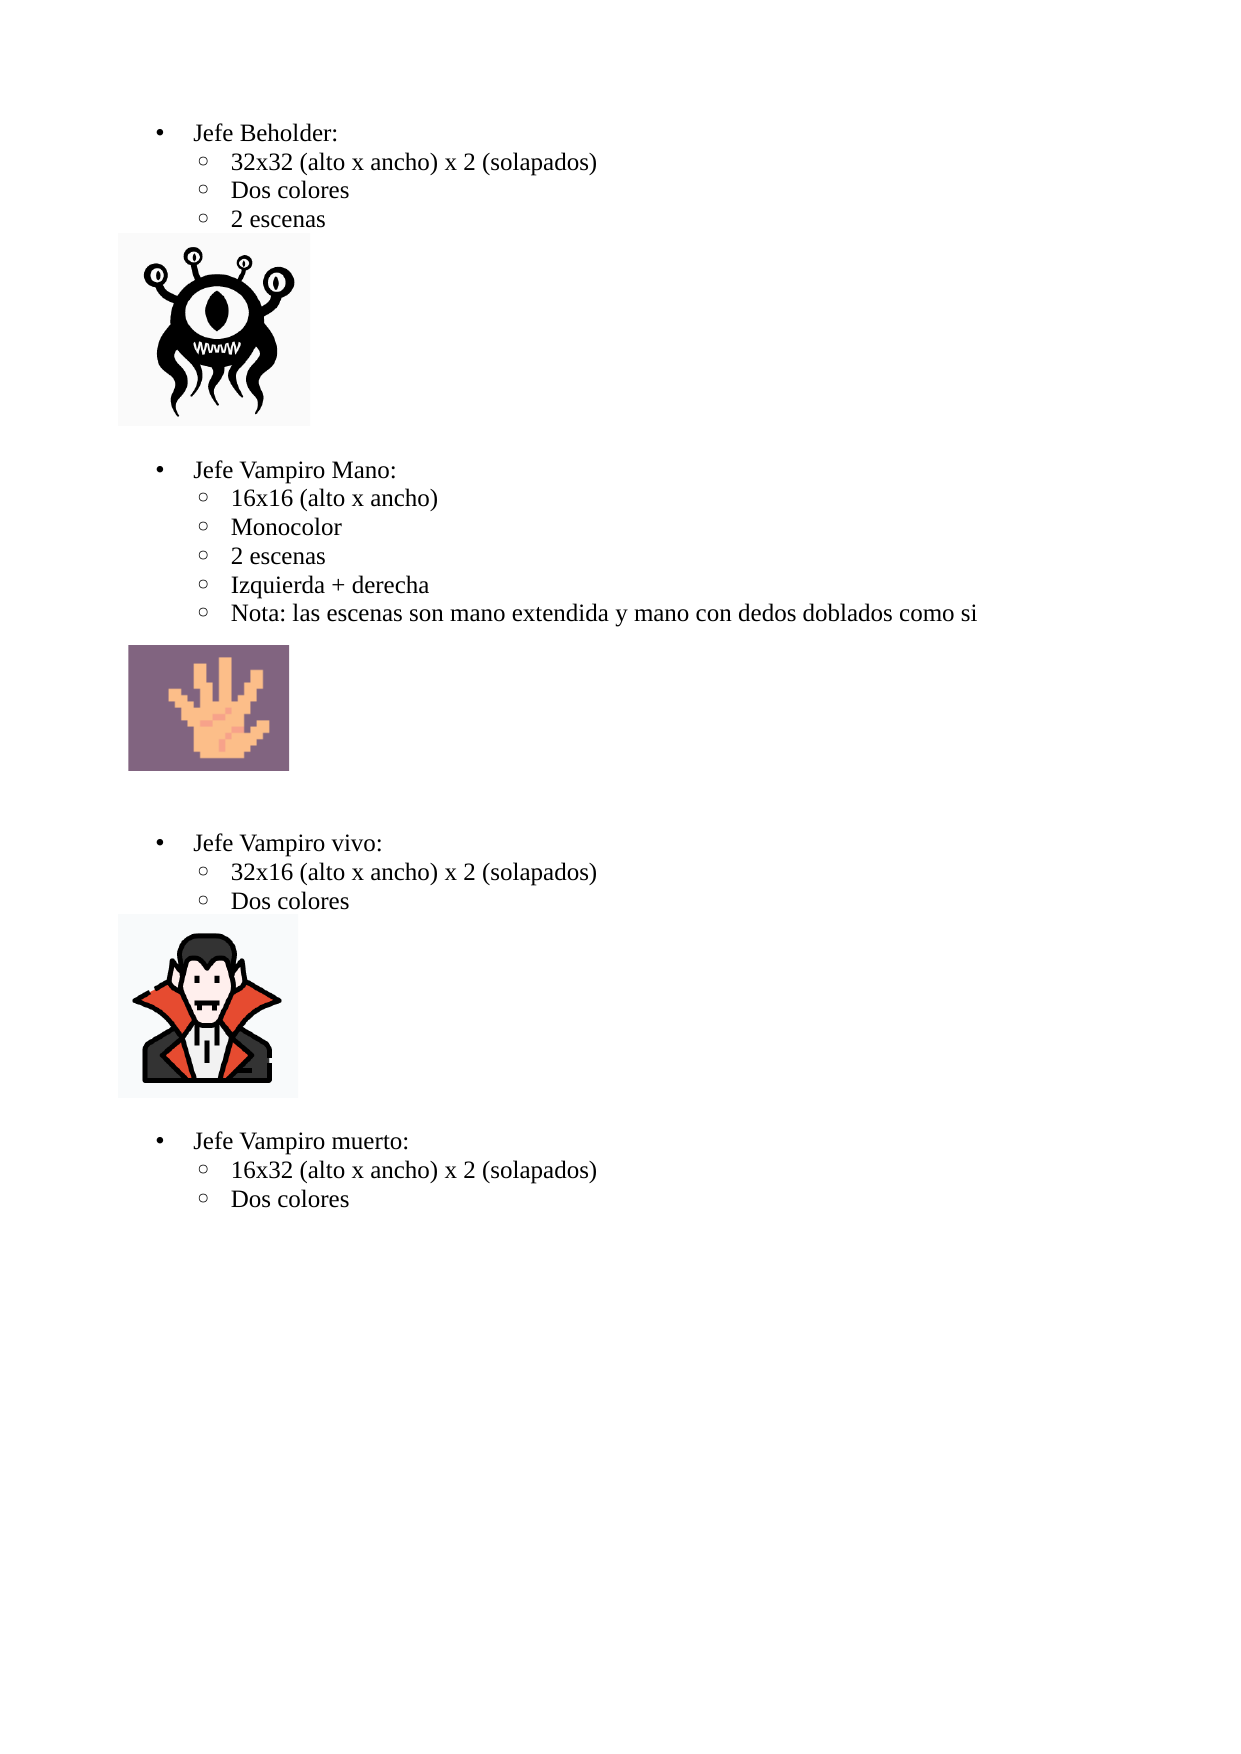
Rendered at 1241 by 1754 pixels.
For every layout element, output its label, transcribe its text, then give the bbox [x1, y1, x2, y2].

list Dos colores [193, 886, 1122, 915]
picture [118, 914, 299, 1098]
list Jefe Vampiro muerto: [156, 1126, 1122, 1155]
list 2 escenas [193, 541, 1122, 570]
list Jefe Vampiro Mano: [156, 455, 1122, 483]
list 16x16 (alto x ancho) [193, 483, 1122, 512]
list 32x32 (alto x ancho) x 2 (solapados) [193, 147, 1122, 176]
list Dos colores [193, 1184, 1122, 1212]
list 2 escenas [193, 204, 1122, 233]
list Jefe Beholder: [156, 118, 1122, 147]
picture [118, 233, 311, 426]
list Dos colores [193, 176, 1122, 204]
picture [128, 645, 290, 771]
list Izquierda + derecha [193, 570, 1122, 598]
list Nota: las escenas son mano extendida y mano con dedos doblados como si [193, 598, 1122, 627]
list 16x32 (alto x ancho) x 2 (solapados) [193, 1155, 1122, 1184]
list Jefe Vampiro vivo: [156, 828, 1122, 857]
list Monocolor [193, 512, 1122, 541]
list 32x16 (alto x ancho) x 2 (solapados) [193, 857, 1122, 886]
